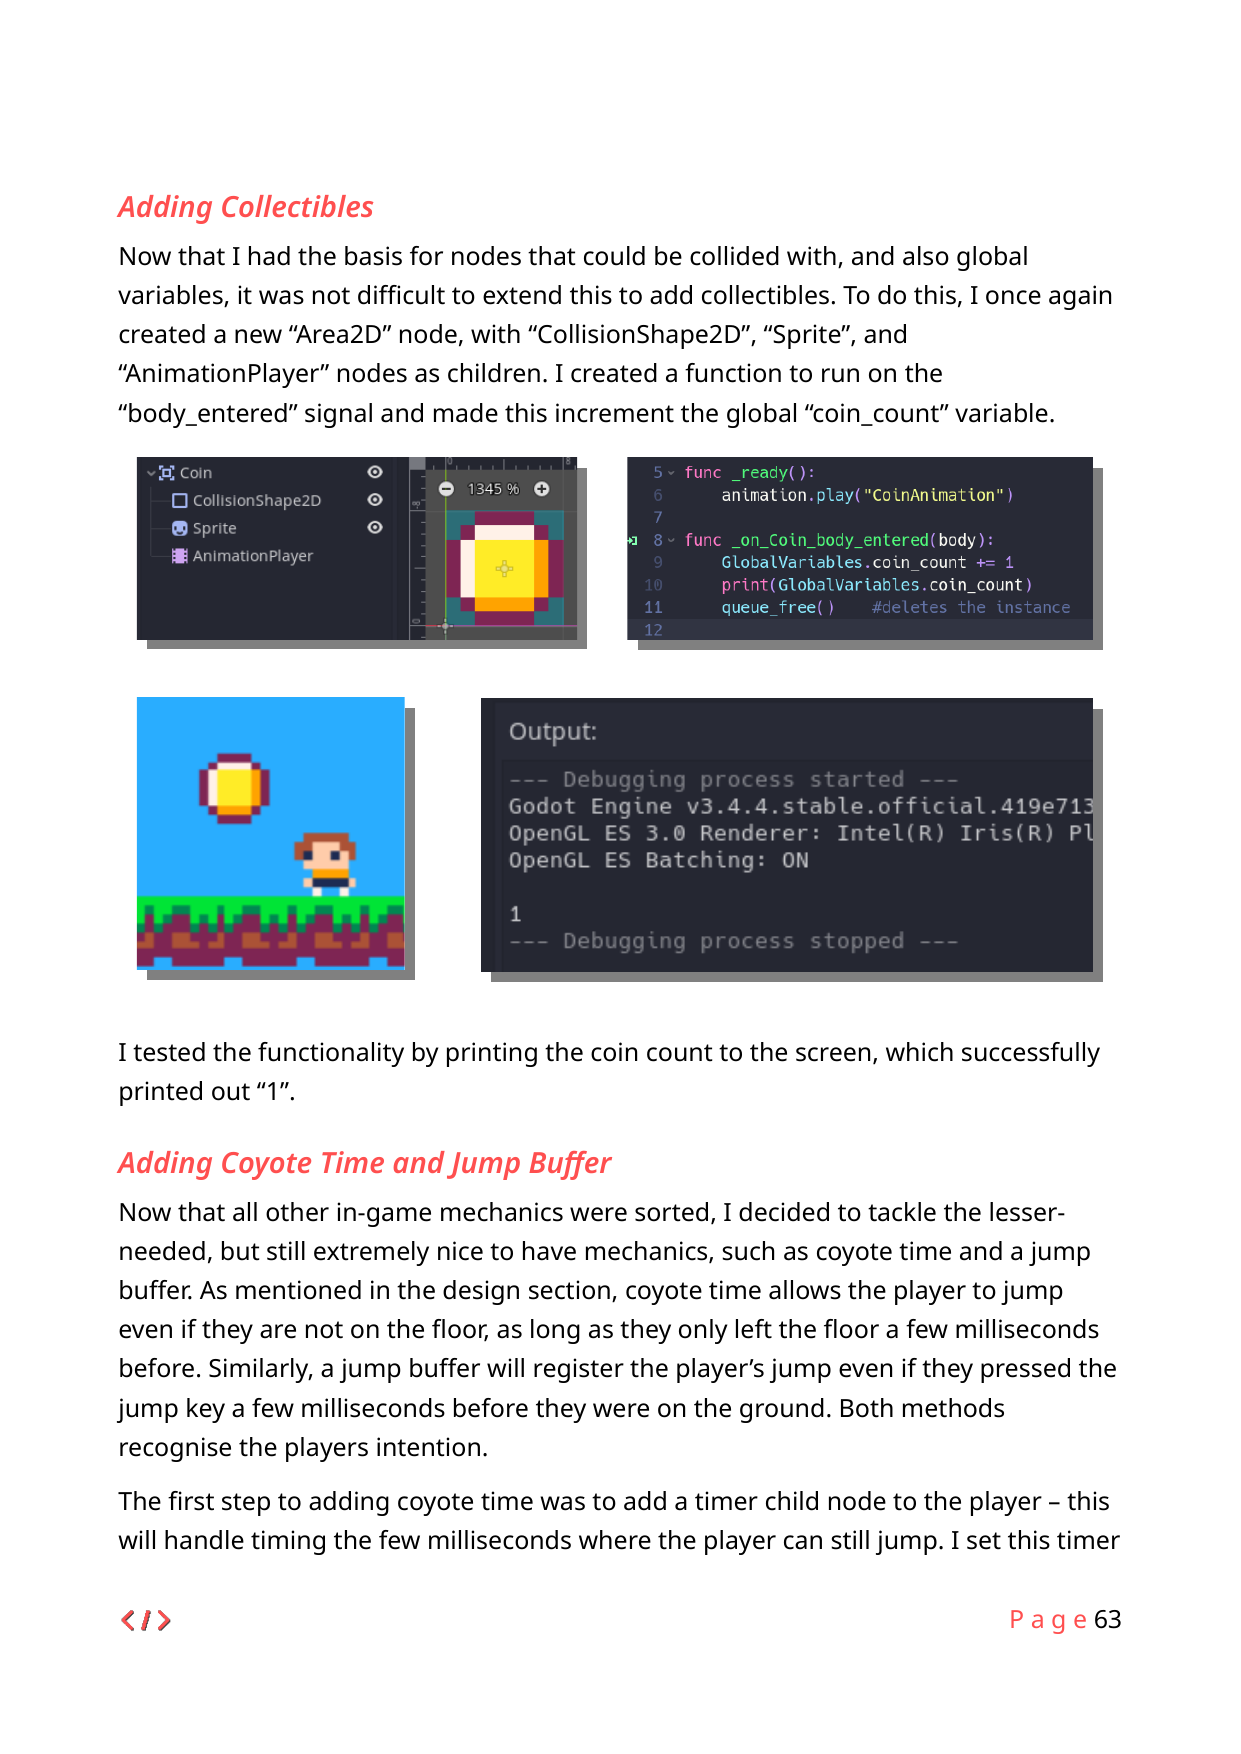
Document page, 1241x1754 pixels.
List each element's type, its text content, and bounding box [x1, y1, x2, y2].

text I tested the functionality by printing the coin count to the screen, which successfully printed out “1”. [118, 1142, 1122, 1216]
subtitle Adding Collectibles [118, 294, 1122, 334]
picture [627, 564, 1093, 747]
picture [481, 806, 1093, 1079]
picture [136, 564, 578, 747]
subtitle Adding Coyote Time and Jump Buffer [118, 1250, 1122, 1289]
text Now that all other in-game mechanics were sorted, I decided to tackle the lesser-needed, but still extremely nice to have mechanics, such as coyote time and a jump buffer. As mentioned in the design section, coyote time allows the player to jump even if they are not on the floor, as long as they only left the floor a few milliseconds before. Similarly, a jump buffer will register the player’s jump even if they pressed the jump key a few milliseconds before they were on the ground. Both methods recognise the players intention. [118, 1302, 1122, 1571]
picture [136, 805, 405, 1078]
picture [116, 1591, 175, 1649]
text Now that I had the basis for nodes that could be collided with, and also global variables, it was not difficult to extend this to add collectibles. To do this, I once again created a new “Area2D” node, with “CollisionShape2D”, “Sprite”, and “AnimationPlayer” nodes as children. I created a function to run on the “body_entered” signal and made this increment the global “coin_count” variable. [118, 346, 1122, 537]
